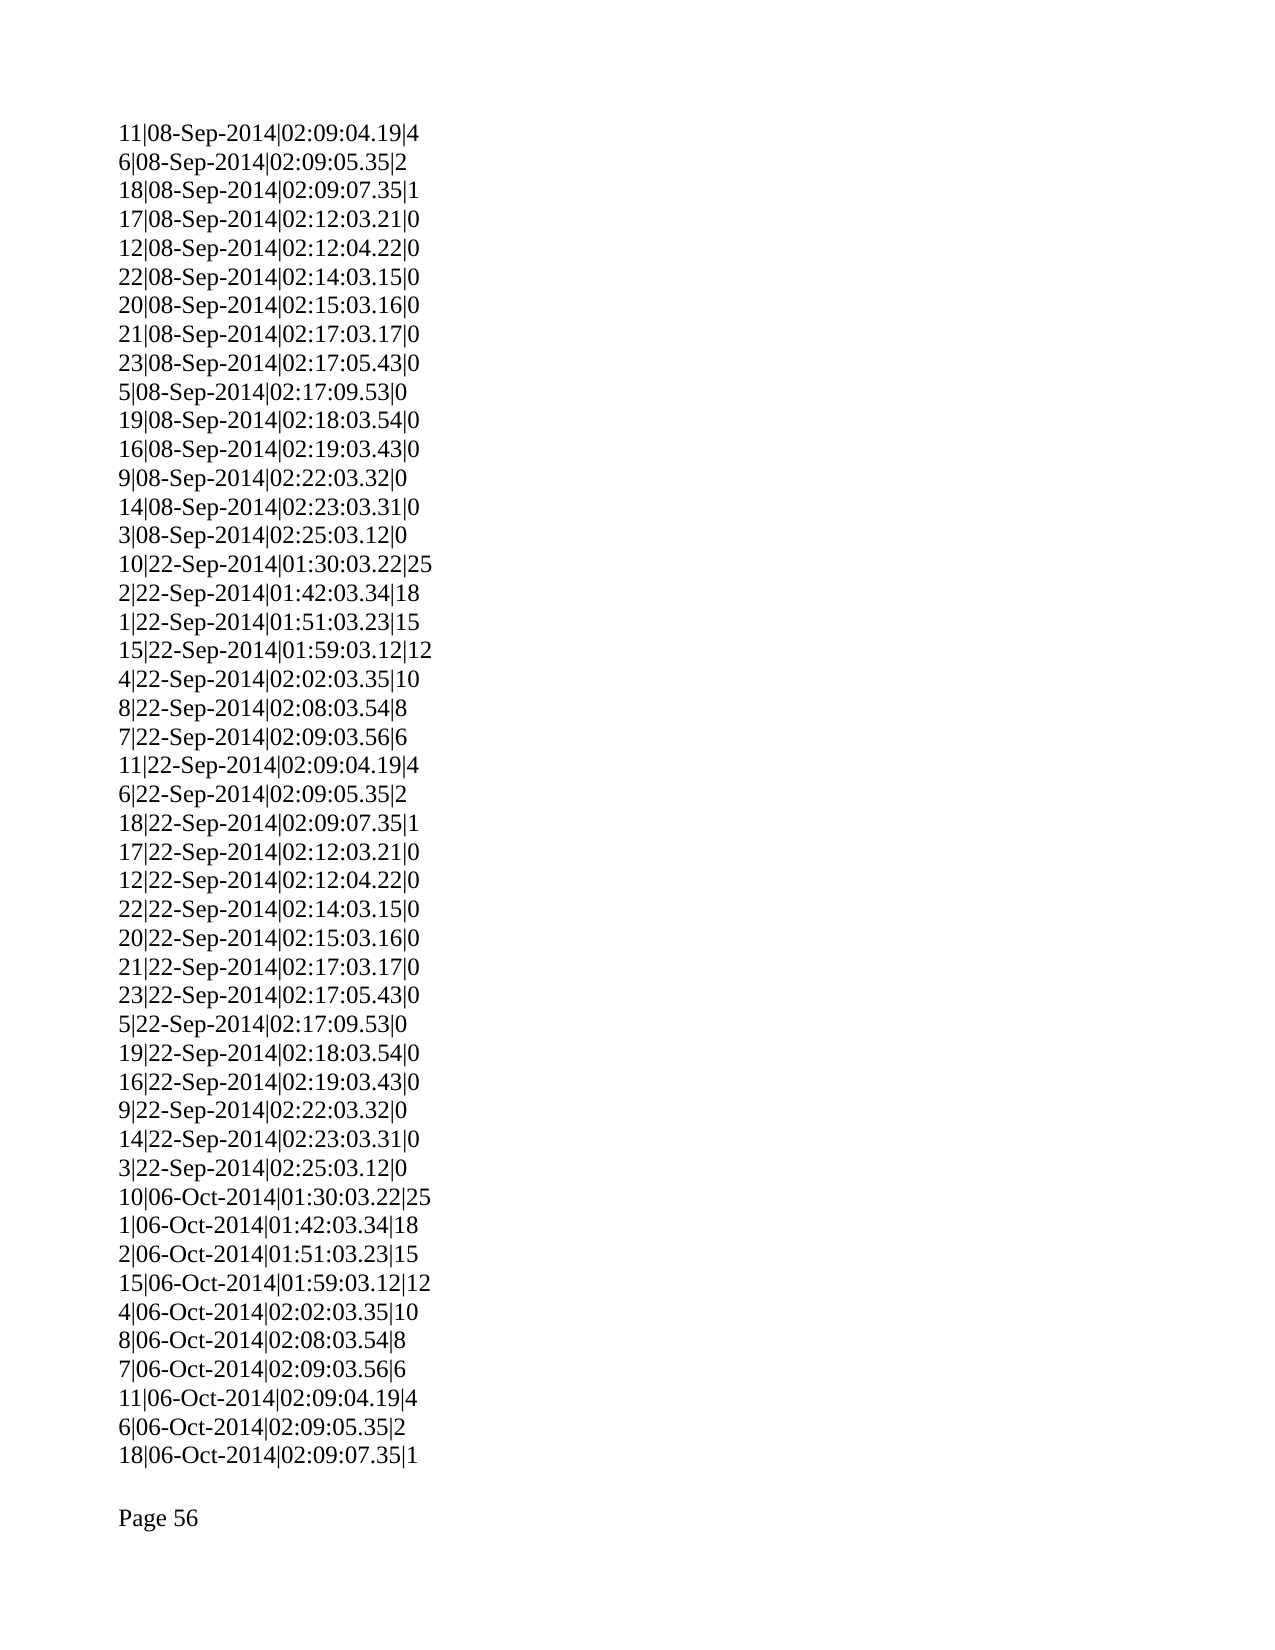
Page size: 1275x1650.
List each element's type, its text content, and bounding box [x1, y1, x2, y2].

text 15|22-Sep-2014|01:59:03.12|12 [118, 636, 1157, 664]
text 11|08-Sep-2014|02:09:04.19|4 [118, 118, 1157, 147]
text 22|08-Sep-2014|02:14:03.15|0 [118, 262, 1157, 291]
text 4|06-Oct-2014|02:02:03.35|10 [118, 1297, 1157, 1326]
text 4|22-Sep-2014|02:02:03.35|10 [118, 664, 1157, 693]
text 20|22-Sep-2014|02:15:03.16|0 [118, 923, 1157, 952]
text 19|22-Sep-2014|02:18:03.54|0 [118, 1038, 1157, 1067]
text 9|08-Sep-2014|02:22:03.32|0 [118, 463, 1157, 492]
text 20|08-Sep-2014|02:15:03.16|0 [118, 291, 1157, 319]
text 1|06-Oct-2014|01:42:03.34|18 [118, 1211, 1157, 1239]
text 21|22-Sep-2014|02:17:03.17|0 [118, 952, 1157, 981]
text 2|06-Oct-2014|01:51:03.23|15 [118, 1239, 1157, 1268]
text 9|22-Sep-2014|02:22:03.32|0 [118, 1096, 1157, 1124]
text 10|06-Oct-2014|01:30:03.22|25 [118, 1182, 1157, 1211]
text 23|22-Sep-2014|02:17:05.43|0 [118, 981, 1157, 1009]
text 22|22-Sep-2014|02:14:03.15|0 [118, 894, 1157, 923]
text 17|22-Sep-2014|02:12:03.21|0 [118, 837, 1157, 866]
text 17|08-Sep-2014|02:12:03.21|0 [118, 204, 1157, 233]
text 21|08-Sep-2014|02:17:03.17|0 [118, 319, 1157, 348]
text 23|08-Sep-2014|02:17:05.43|0 [118, 348, 1157, 377]
text 11|22-Sep-2014|02:09:04.19|4 [118, 751, 1157, 779]
text 6|08-Sep-2014|02:09:05.35|2 [118, 147, 1157, 176]
text 14|08-Sep-2014|02:23:03.31|0 [118, 492, 1157, 521]
text 8|22-Sep-2014|02:08:03.54|8 [118, 693, 1157, 722]
text 3|08-Sep-2014|02:25:03.12|0 [118, 521, 1157, 549]
text 19|08-Sep-2014|02:18:03.54|0 [118, 406, 1157, 434]
text 16|08-Sep-2014|02:19:03.43|0 [118, 434, 1157, 463]
text 7|06-Oct-2014|02:09:03.56|6 [118, 1354, 1157, 1383]
text 6|22-Sep-2014|02:09:05.35|2 [118, 779, 1157, 808]
text 2|22-Sep-2014|01:42:03.34|18 [118, 578, 1157, 607]
text 12|22-Sep-2014|02:12:04.22|0 [118, 866, 1157, 894]
text 3|22-Sep-2014|02:25:03.12|0 [118, 1153, 1157, 1182]
text 7|22-Sep-2014|02:09:03.56|6 [118, 722, 1157, 751]
text 6|06-Oct-2014|02:09:05.35|2 [118, 1412, 1157, 1441]
text 5|22-Sep-2014|02:17:09.53|0 [118, 1009, 1157, 1038]
text 5|08-Sep-2014|02:17:09.53|0 [118, 377, 1157, 406]
text 18|22-Sep-2014|02:09:07.35|1 [118, 808, 1157, 837]
text 11|06-Oct-2014|02:09:04.19|4 [118, 1383, 1157, 1412]
text 8|06-Oct-2014|02:08:03.54|8 [118, 1326, 1157, 1354]
text 16|22-Sep-2014|02:19:03.43|0 [118, 1067, 1157, 1096]
text 10|22-Sep-2014|01:30:03.22|25 [118, 549, 1157, 578]
text 14|22-Sep-2014|02:23:03.31|0 [118, 1124, 1157, 1153]
text 12|08-Sep-2014|02:12:04.22|0 [118, 233, 1157, 262]
text 18|06-Oct-2014|02:09:07.35|1 [118, 1441, 1157, 1469]
text 18|08-Sep-2014|02:09:07.35|1 [118, 176, 1157, 204]
text 15|06-Oct-2014|01:59:03.12|12 [118, 1268, 1157, 1297]
text 1|22-Sep-2014|01:51:03.23|15 [118, 607, 1157, 636]
